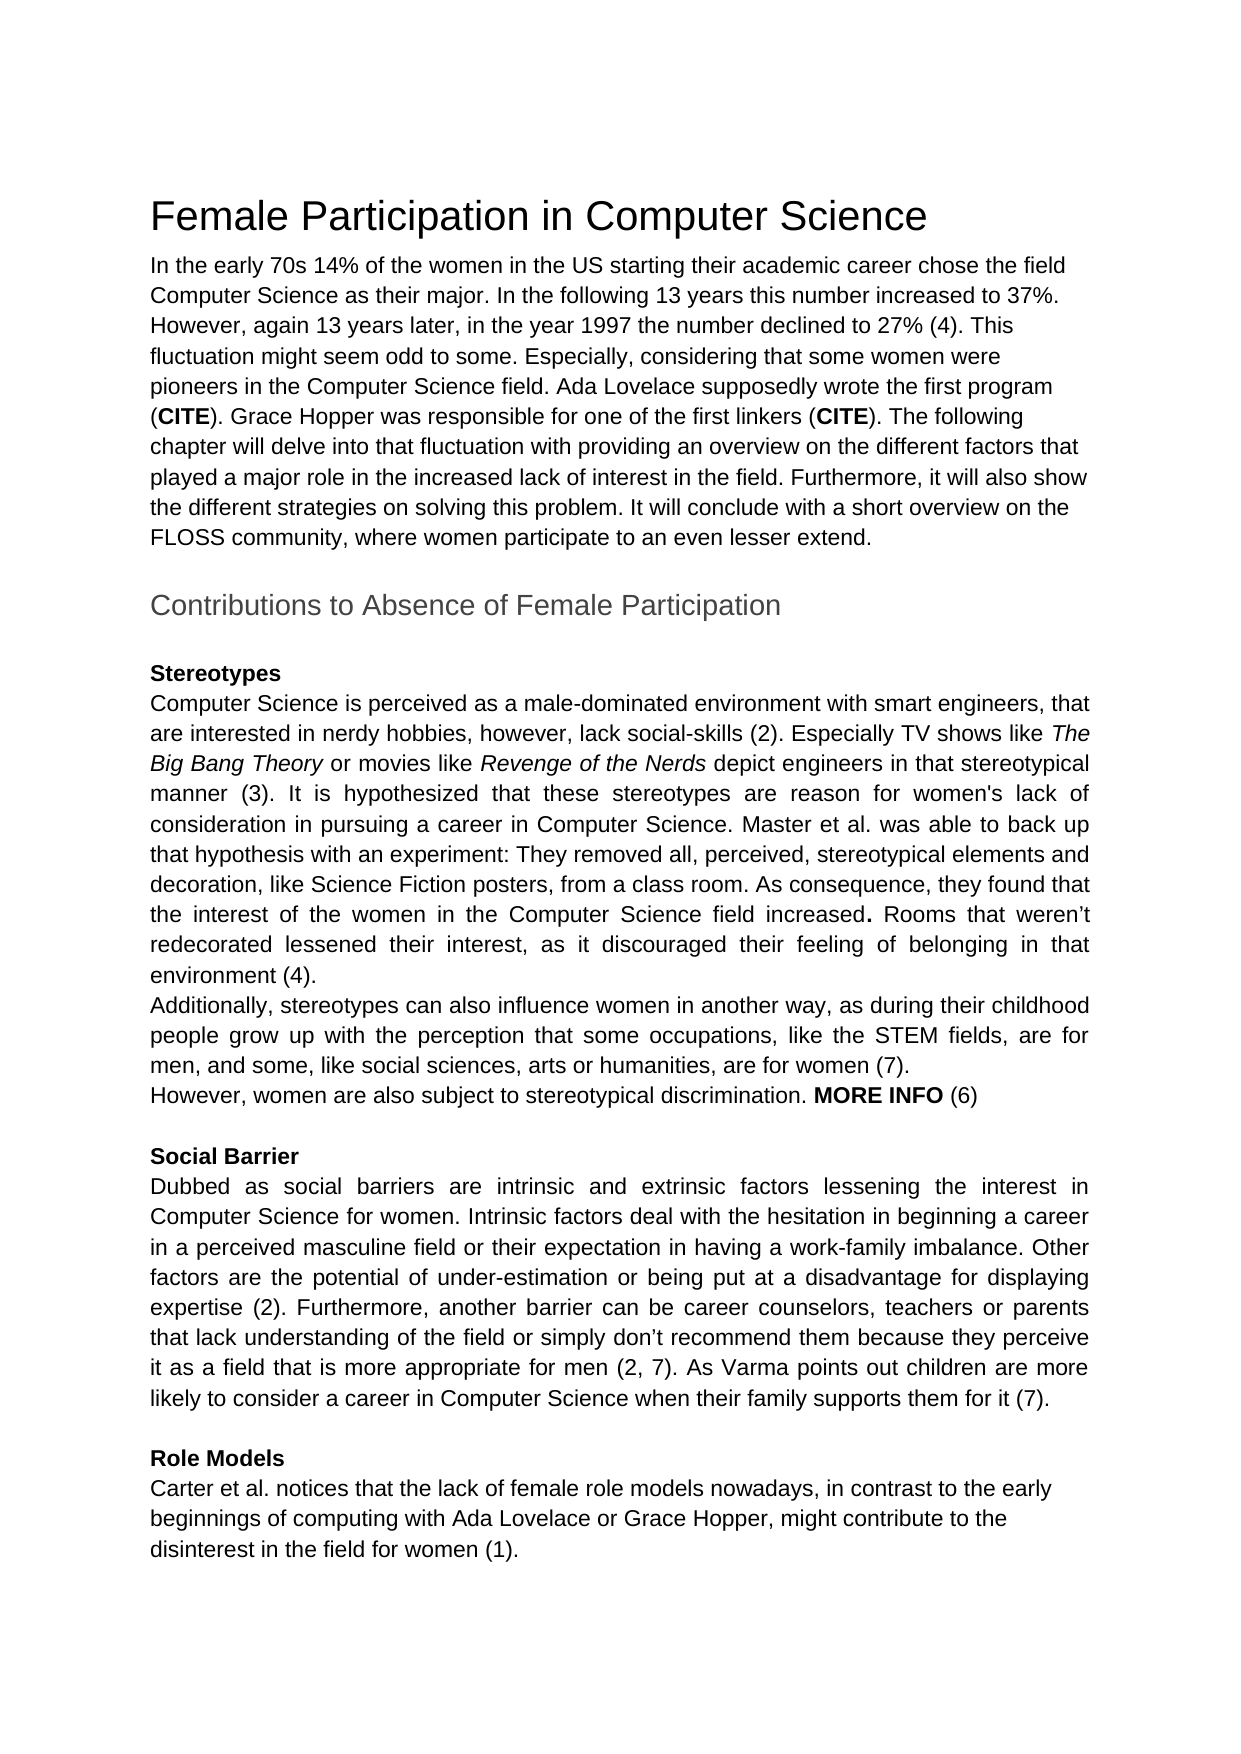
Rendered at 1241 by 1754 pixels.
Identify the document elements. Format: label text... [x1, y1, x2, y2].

subtitle Contributions to Absence of Female Participation [150, 587, 1090, 621]
text Dubbed as social barriers are intrinsic and extrinsic factors lessening the interest in Computer Science for women. Intrinsic factors deal with the hesitation in beginning a career in a perceived masculine field or their expectation in having a work-family imbalance. Other factors are the potential of under-estimation or being put at a disadvantage for displaying expertise (2). Furthermore, another barrier can be career counselors, teachers or parents that lack understanding of the field or simply don’t recommend them because they perceive it as a field that is more appropriate for men (2, 7). As Varma points out children are more likely to consider a career in Computer Science when their family supports them for it (7). [150, 1173, 1090, 1411]
text Additionally, stereotypes can also influence women in another way, as during their childhood people grow up with the perception that some occupations, like the STEM fields, are for men, and some, like social sciences, arts or humanities, are for women (7). [150, 992, 1090, 1079]
text However, women are also subject to stereotypical discrimination. MORE INFO (6) [150, 1082, 1090, 1109]
text Social Barrier [150, 1143, 1090, 1169]
text Computer Science is perceived as a male-dominated environment with smart engineers, that are interested in nerdy hobbies, however, lack social-skills (2). Especially TV shows like The Big Bang Theory or movies like Revenge of the Nerds depict engineers in that stereotypical manner (3). It is hypothesized that these stereotypes are reason for women's lack of consideration in pursuing a career in Computer Science. Master et al. was able to back up that hypothesis with an experiment: They removed all, perceived, stereotypical elements and decoration, like Science Fiction posters, from a class room. As consequence, they found that the interest of the women in the Computer Science field increased. Rooms that weren’t redecorated lessened their interest, as it discouraged their feeling of belonging in that environment (4). [150, 690, 1090, 988]
text In the early 70s 14% of the women in the US starting their academic career chose the field Computer Science as their major. In the following 13 years this number increased to 37%. However, again 13 years later, in the year 1997 the number declined to 27% (4). This fluctuation might seem odd to some. Especially, considering that some women were pioneers in the Computer Science field. Ada Lovelace supposedly wrote the first program (CITE). Grace Hopper was responsible for one of the first linkers (CITE). The following chapter will delve into that fluctuation with providing an overview on the different factors that played a major role in the increased lack of interest in the field. Furthermore, it will also show the different strategies on solving this problem. It will conclude with a short overview on the FLOSS community, where women participate to an even lesser extend. [150, 252, 1090, 550]
text Stereotypes [150, 659, 1090, 686]
text Carter et al. notices that the lack of female role models nowadays, in contrast to the early beginnings of computing with Ada Lovelace or Grace Hopper, might contribute to the disinterest in the field for women (1). [150, 1475, 1090, 1562]
subtitle Female Participation in Computer Science [150, 192, 1090, 239]
text Role Models [150, 1445, 1090, 1471]
